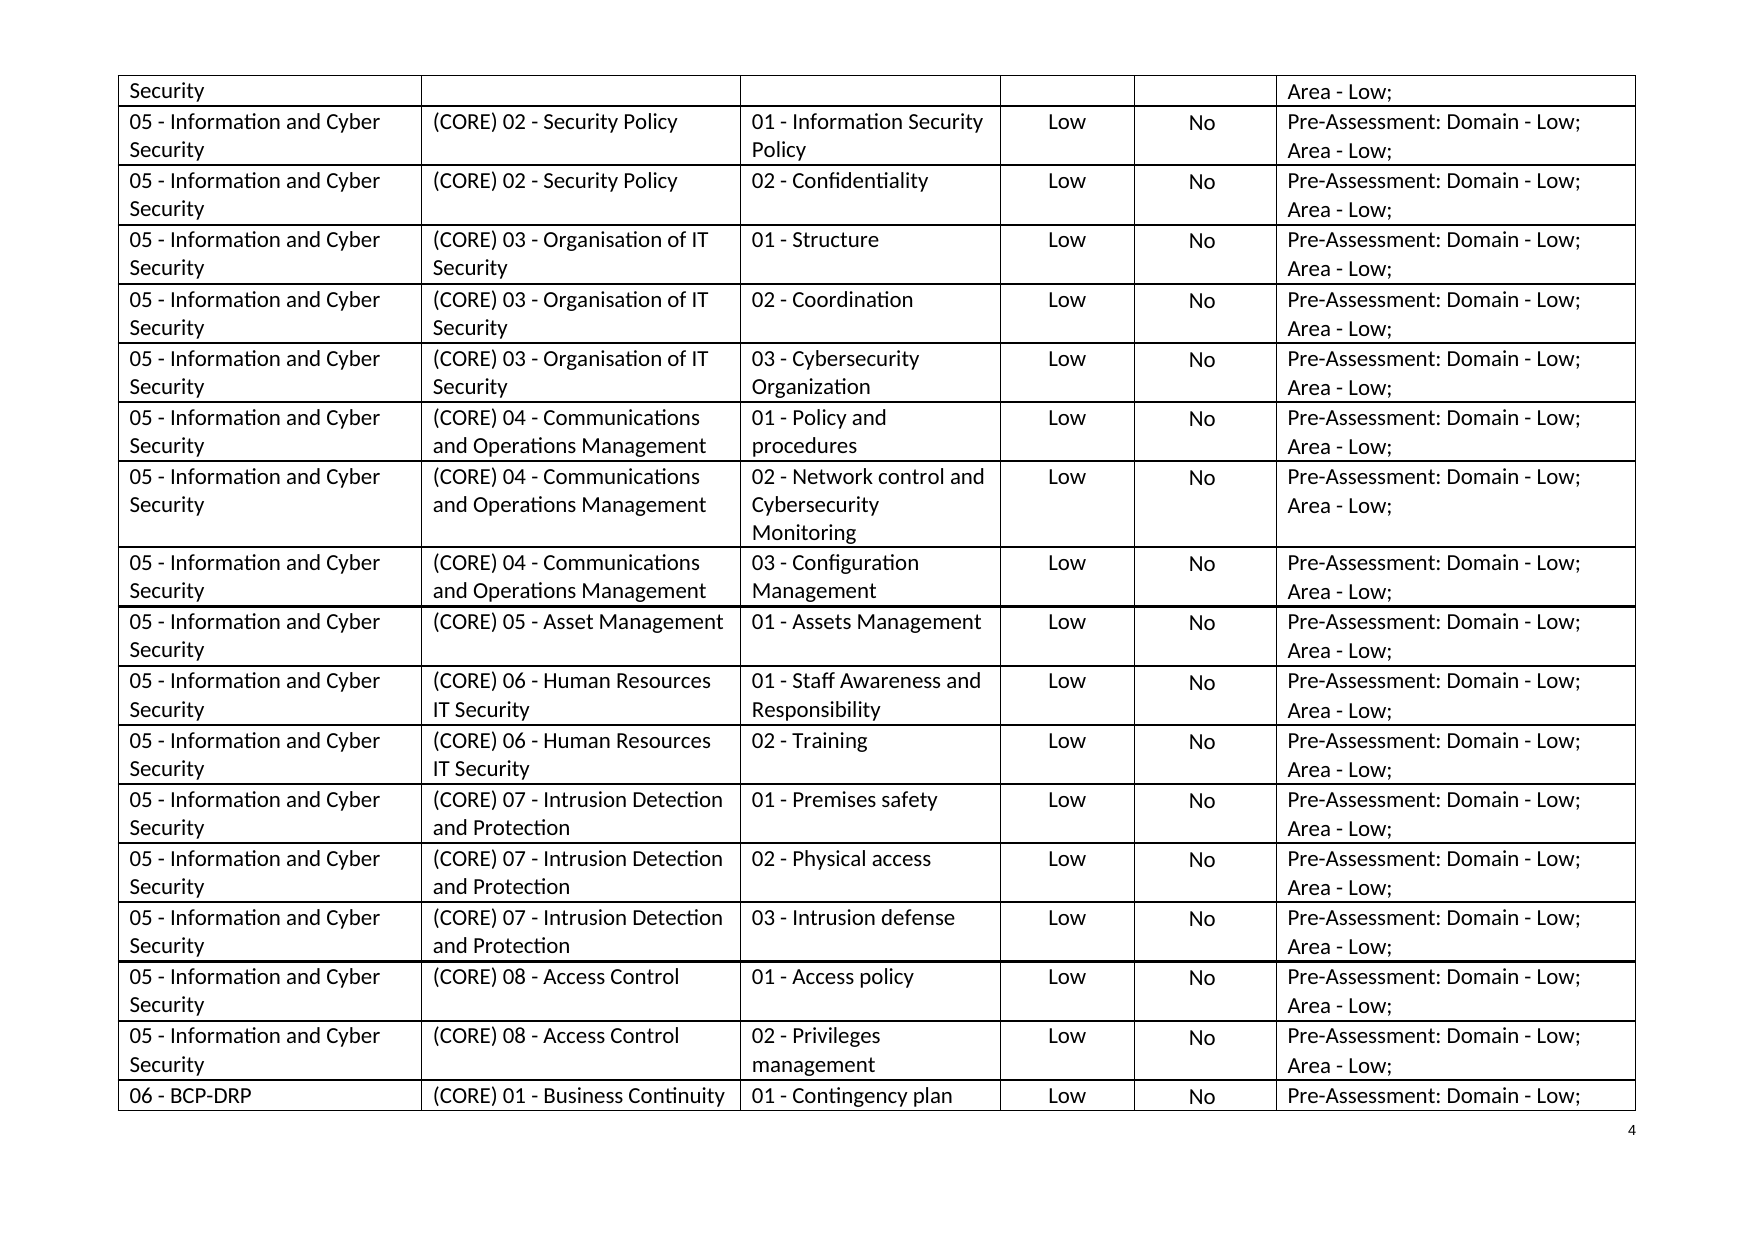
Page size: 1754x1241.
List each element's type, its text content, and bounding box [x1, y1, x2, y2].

table_header 05 - Information and Cyber Security [119, 903, 421, 960]
table_header (CORE) 03 - Organisation of IT Security [422, 344, 740, 401]
table_header (CORE) 05 - Asset Management [422, 608, 740, 664]
table_header No [1135, 403, 1276, 460]
table_header Low [1001, 903, 1134, 960]
table_header Low [1001, 548, 1134, 605]
table_header Low [1001, 667, 1134, 724]
table_header Low [1001, 462, 1134, 546]
table_header (CORE) 02 - Security Policy [422, 107, 740, 164]
table_header (CORE) 04 - Communications and Operations Management [422, 548, 740, 605]
table_header Low [1001, 285, 1134, 342]
table_header (CORE) 08 - Access Control [422, 963, 740, 1019]
table_header 05 - Information and Cyber Security [119, 667, 421, 724]
table_header Pre-Assessment: Domain - Low; [1277, 1081, 1635, 1110]
table_header Pre-Assessment: Domain - Low; Area - Low; [1277, 285, 1635, 342]
table_header 05 - Information and Cyber Security [119, 285, 421, 342]
table_header 05 - Information and Cyber Security [119, 462, 421, 546]
table_header Pre-Assessment: Domain - Low; Area - Low; [1277, 548, 1635, 605]
table_header 03 - Configuration Management [741, 548, 1000, 605]
table_header Low [1001, 166, 1134, 223]
table_header No [1135, 844, 1276, 901]
table_header [422, 76, 740, 105]
table_header Low [1001, 844, 1134, 901]
table_header Low [1001, 226, 1134, 283]
table_header No [1135, 462, 1276, 546]
table_header 05 - Information and Cyber Security [119, 1022, 421, 1079]
table_header Pre-Assessment: Domain - Low; Area - Low; [1277, 903, 1635, 960]
table_header Low [1001, 107, 1134, 164]
table_header Pre-Assessment: Domain - Low; Area - Low; [1277, 1022, 1635, 1079]
table_header 02 - Physical access [741, 844, 1000, 901]
table_header 01 - Assets Management [741, 608, 1000, 664]
table_header No [1135, 608, 1276, 664]
table_header (CORE) 07 - Intrusion Detection and Protection [422, 785, 740, 842]
table_header Low [1001, 1081, 1134, 1110]
table_header 01 - Contingency plan [741, 1081, 1000, 1110]
table_header Area - Low; [1277, 76, 1635, 105]
table_header No [1135, 107, 1276, 164]
table_header Low [1001, 344, 1134, 401]
table_header Pre-Assessment: Domain - Low; Area - Low; [1277, 608, 1635, 664]
table_header Low [1001, 963, 1134, 1019]
table_header Low [1001, 403, 1134, 460]
table_header 05 - Information and Cyber Security [119, 403, 421, 460]
table_header 05 - Information and Cyber Security [119, 844, 421, 901]
table_header Pre-Assessment: Domain - Low; Area - Low; [1277, 344, 1635, 401]
table_header No [1135, 285, 1276, 342]
table_header (CORE) 08 - Access Control [422, 1022, 740, 1079]
table_header 01 - Premises safety [741, 785, 1000, 842]
table_header (CORE) 07 - Intrusion Detection and Protection [422, 903, 740, 960]
table_header [1135, 76, 1276, 105]
table_header Pre-Assessment: Domain - Low; Area - Low; [1277, 963, 1635, 1019]
table_header 02 - Coordination [741, 285, 1000, 342]
table_header No [1135, 903, 1276, 960]
table_header Pre-Assessment: Domain - Low; Area - Low; [1277, 226, 1635, 283]
table_header 01 - Access policy [741, 963, 1000, 1019]
table_header 05 - Information and Cyber Security [119, 785, 421, 842]
table_header No [1135, 726, 1276, 783]
table_header 05 - Information and Cyber Security [119, 726, 421, 783]
table_header 05 - Information and Cyber Security [119, 166, 421, 223]
table_header Pre-Assessment: Domain - Low; Area - Low; [1277, 462, 1635, 546]
table_header No [1135, 344, 1276, 401]
table_header 03 - Intrusion defense [741, 903, 1000, 960]
table_header No [1135, 667, 1276, 724]
table_header Pre-Assessment: Domain - Low; Area - Low; [1277, 107, 1635, 164]
table_header 05 - Information and Cyber Security [119, 548, 421, 605]
table_header No [1135, 963, 1276, 1019]
table_header [741, 76, 1000, 105]
table_header 03 - Cybersecurity Organization [741, 344, 1000, 401]
table_header (CORE) 03 - Organisation of IT Security [422, 285, 740, 342]
table_header 01 - Information Security Policy [741, 107, 1000, 164]
table_header Pre-Assessment: Domain - Low; Area - Low; [1277, 403, 1635, 460]
table_header Low [1001, 608, 1134, 664]
table_header 02 - Privileges management [741, 1022, 1000, 1079]
table_header 01 - Policy and procedures [741, 403, 1000, 460]
table_header Pre-Assessment: Domain - Low; Area - Low; [1277, 667, 1635, 724]
table_header 05 - Information and Cyber Security [119, 344, 421, 401]
table_header (CORE) 01 - Business Continuity [422, 1081, 740, 1110]
table_header 05 - Information and Cyber Security [119, 107, 421, 164]
table_header No [1135, 1022, 1276, 1079]
table_header 06 - BCP-DRP [119, 1081, 421, 1110]
table_header 01 - Staff Awareness and Responsibility [741, 667, 1000, 724]
table_header 02 - Confidentiality [741, 166, 1000, 223]
table_header No [1135, 166, 1276, 223]
table_header 05 - Information and Cyber Security [119, 226, 421, 283]
table_header Security [119, 76, 421, 105]
table_header [1001, 76, 1134, 105]
table_header Low [1001, 1022, 1134, 1079]
table_header Pre-Assessment: Domain - Low; Area - Low; [1277, 726, 1635, 783]
table_header (CORE) 06 - Human Resources IT Security [422, 726, 740, 783]
table_header 05 - Information and Cyber Security [119, 608, 421, 664]
table_header No [1135, 226, 1276, 283]
table_header No [1135, 785, 1276, 842]
table_header (CORE) 04 - Communications and Operations Management [422, 403, 740, 460]
table_header (CORE) 02 - Security Policy [422, 166, 740, 223]
table_header Pre-Assessment: Domain - Low; Area - Low; [1277, 166, 1635, 223]
table_header (CORE) 07 - Intrusion Detection and Protection [422, 844, 740, 901]
table_header (CORE) 04 - Communications and Operations Management [422, 462, 740, 546]
table_header Low [1001, 785, 1134, 842]
table_header Pre-Assessment: Domain - Low; Area - Low; [1277, 785, 1635, 842]
table_header No [1135, 548, 1276, 605]
table_header 02 - Training [741, 726, 1000, 783]
table_header No [1135, 1081, 1276, 1110]
table_header 01 - Structure [741, 226, 1000, 283]
table_header (CORE) 03 - Organisation of IT Security [422, 226, 740, 283]
table_header 02 - Network control and Cybersecurity Monitoring [741, 462, 1000, 546]
table_header (CORE) 06 - Human Resources IT Security [422, 667, 740, 724]
table_header Low [1001, 726, 1134, 783]
table_header 05 - Information and Cyber Security [119, 963, 421, 1019]
table_header Pre-Assessment: Domain - Low; Area - Low; [1277, 844, 1635, 901]
